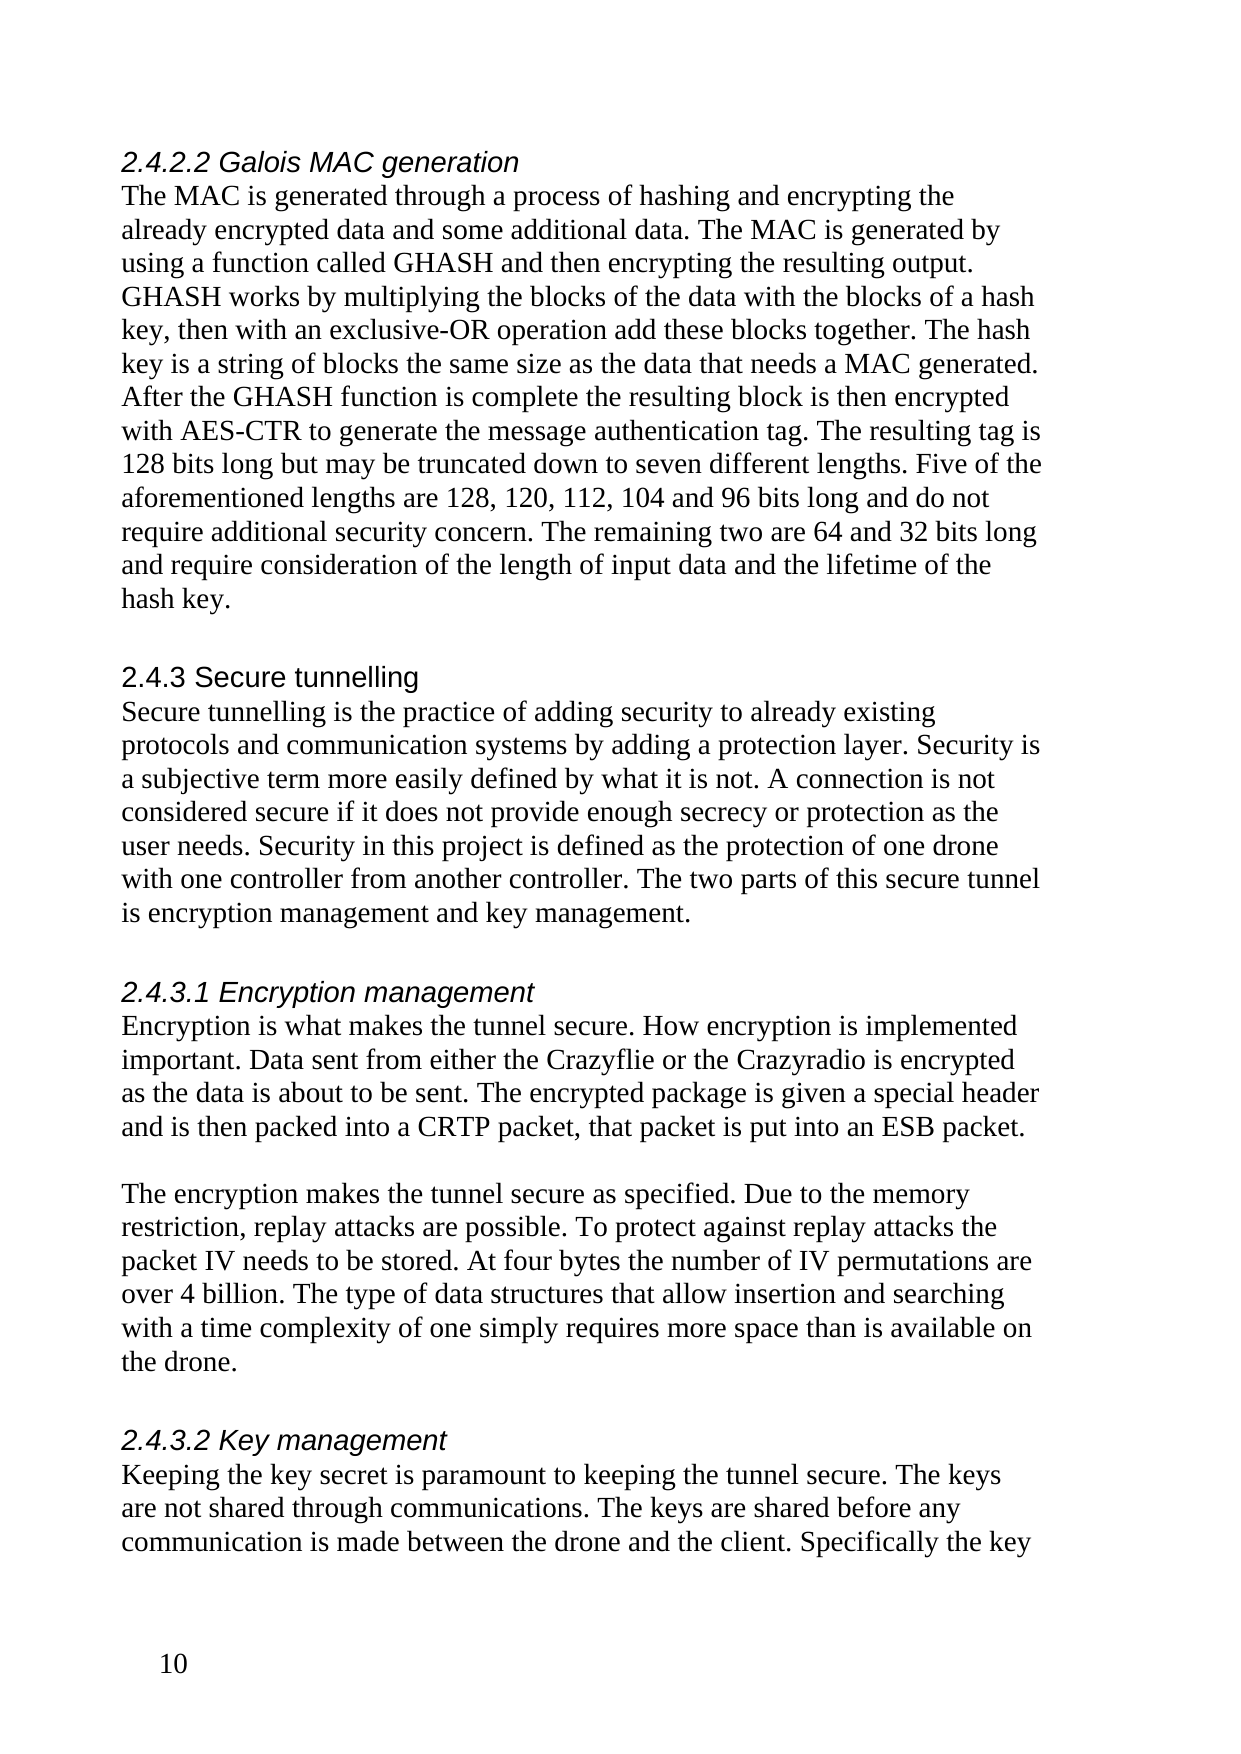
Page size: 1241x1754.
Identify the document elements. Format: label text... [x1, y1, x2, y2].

text Keeping the key secret is paramount to keeping the tunnel secure. The keys are not shared through communications. The keys are shared before any communication is made between the drone and the client. Specifically the key [121, 1457, 1042, 1557]
text The encryption makes the tunnel secure as specified. Due to the memory restriction, replay attacks are possible. To protect against replay attacks the packet IV needs to be stored. At four bytes the number of IV permutations are over 4 billion. The type of data structures that allow insertion and searching with a time complexity of one simply requires more space than is available on the drone. [121, 1176, 1042, 1377]
subtitle Secure tunnelling [121, 660, 1042, 694]
text The MAC is generated through a process of hashing and encrypting the already encrypted data and some additional data. The MAC is generated by using a function called GHASH and then encrypting the resulting output. GHASH works by multiplying the blocks of the data with the blocks of a hash key, then with an exclusive-OR operation add these blocks together. The hash key is a string of blocks the same size as the data that needs a MAC generated. After the GHASH function is complete the resulting block is then encrypted with AES-CTR to generate the message authentication tag. The resulting tag is 128 bits long but may be truncated down to seven different lengths. Five of the aforementioned lengths are 128, 120, 112, 104 and 96 bits long and do not require additional security concern. The remaining two are 64 and 32 bits long and require consideration of the length of input data and the lifetime of the hash key. [121, 178, 1042, 614]
subtitle Key management [121, 1423, 1042, 1457]
text Encryption is what makes the tunnel secure. How encryption is implemented important. Data sent from either the Crazyflie or the Crazyradio is encrypted as the data is about to be sent. The encrypted package is given a special header and is then packed into a CRTP packet, that packet is put into an ESB packet. [121, 1008, 1042, 1142]
subtitle Encryption management [121, 975, 1042, 1008]
text Secure tunnelling is the practice of adding security to already existing protocols and communication systems by adding a protection layer. Security is a subjective term more easily defined by what it is not. A connection is not considered secure if it does not provide enough secrecy or protection as the user needs. Security in this project is defined as the protection of one drone with one controller from another controller. The two parts of this secure tunnel is encryption management and key management. [121, 694, 1042, 929]
subtitle Galois MAC generation [121, 145, 1042, 178]
